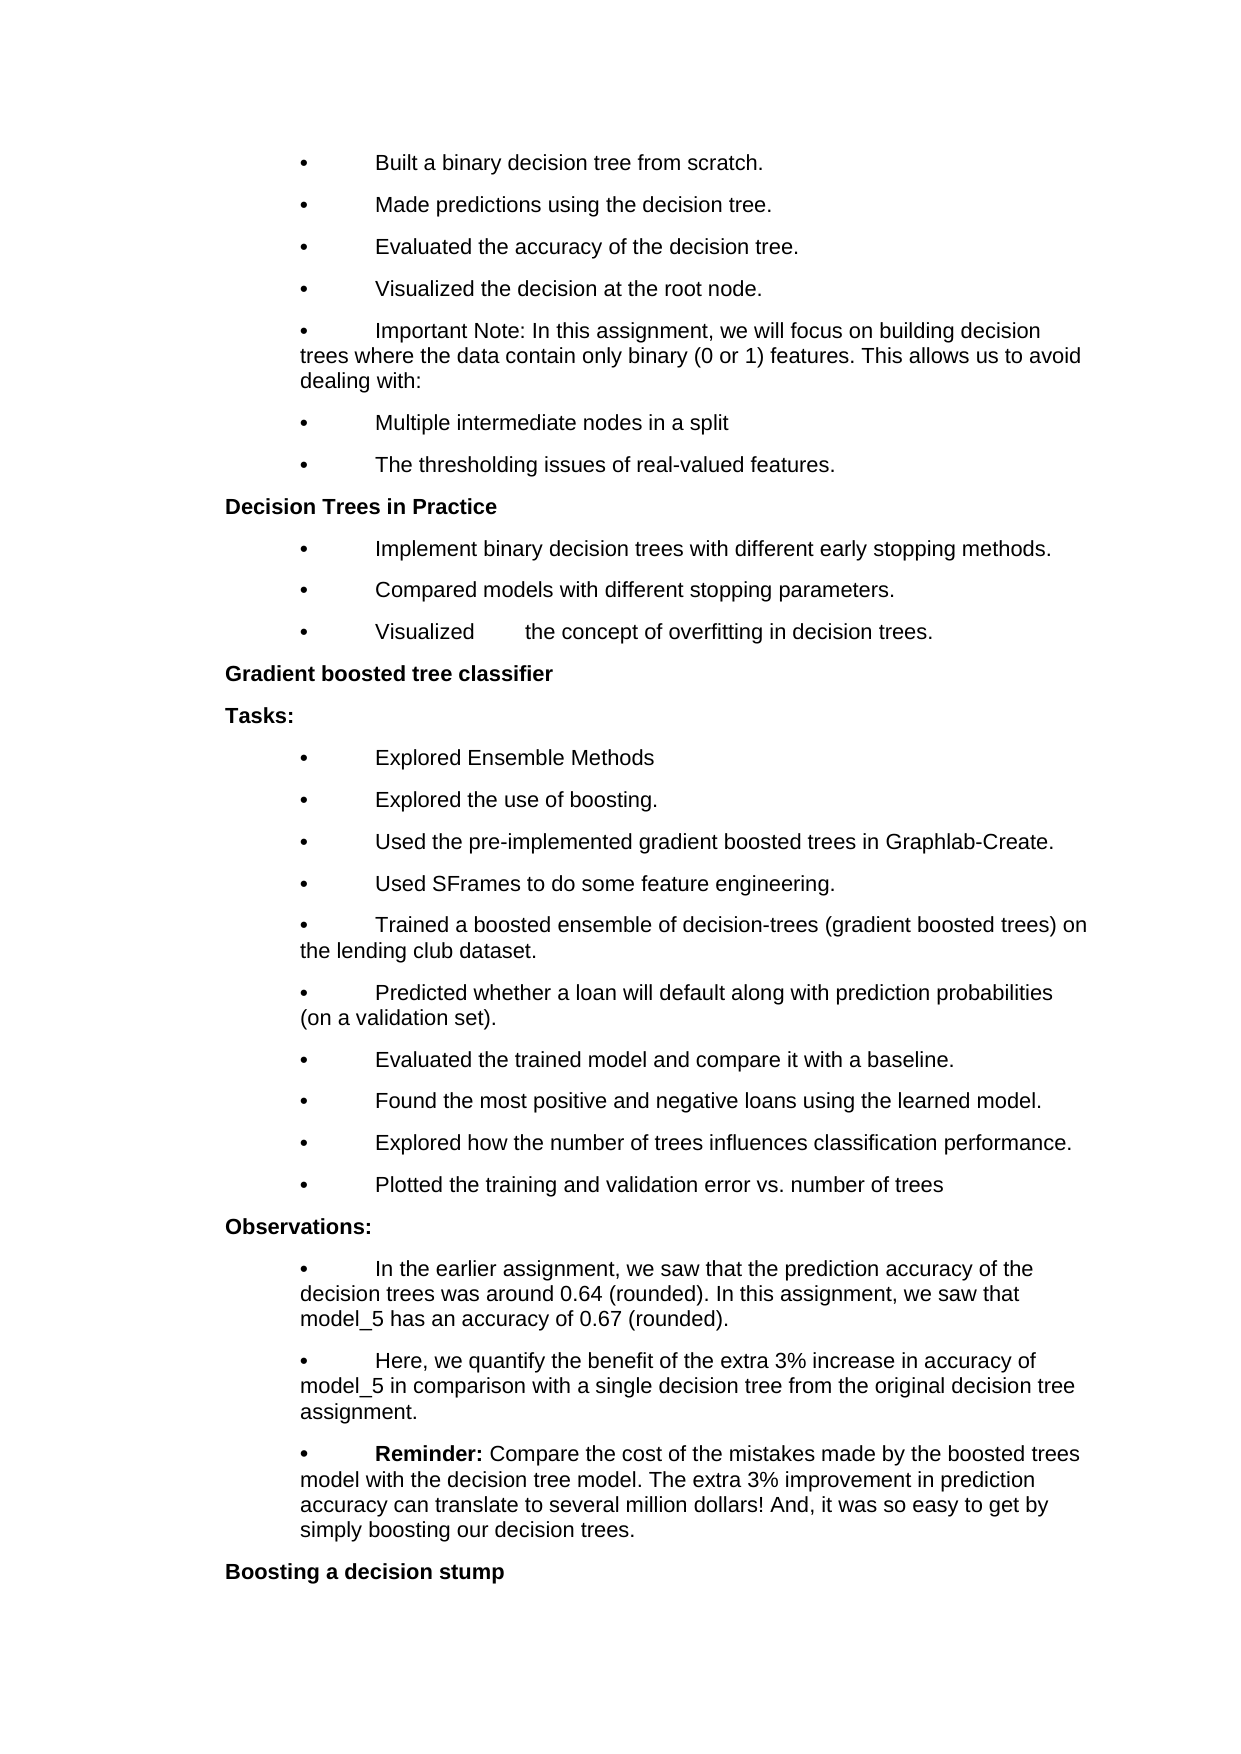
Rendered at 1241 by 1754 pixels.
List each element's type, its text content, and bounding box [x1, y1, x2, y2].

list Plotted the training and validation error vs. number of trees [300, 1172, 1090, 1197]
list Explored Ensemble Methods [300, 745, 1090, 770]
list Reminder: Compare the cost of the mistakes made by the boosted trees model with the decision tree model. The extra 3% improvement in prediction accuracy can translate to several million dollars! And, it was so easy to get by simply boosting our decision trees. [300, 1440, 1090, 1542]
list The thresholding issues of real-valued features. [300, 452, 1090, 477]
list Compared models with different stopping parameters. [300, 577, 1090, 602]
list Used SFrames to do some feature engineering. [300, 870, 1090, 896]
text Tasks: [225, 703, 1090, 728]
list Trained a boosted ensemble of decision-trees (gradient boosted trees) on the lending club dataset. [300, 912, 1090, 963]
text Boosting a decision stump [225, 1559, 1090, 1584]
list Made predictions using the decision tree. [300, 192, 1090, 217]
list Used the pre-implemented gradient boosted trees in Graphlab-Create. [300, 828, 1090, 854]
list Predicted whether a loan will default along with prediction probabilities (on a validation set). [300, 979, 1090, 1030]
list Found the most positive and negative loans using the learned model. [300, 1088, 1090, 1113]
text Observations: [225, 1214, 1090, 1239]
list Evaluated the trained model and compare it with a baseline. [300, 1046, 1090, 1072]
list Evaluated the accuracy of the decision tree. [300, 234, 1090, 259]
list Visualized the concept of overfitting in decision trees. [300, 619, 1090, 644]
list Visualized the decision at the root node. [300, 276, 1090, 301]
list In the earlier assignment, we saw that the prediction accuracy of the decision trees was around 0.64 (rounded). In this assignment, we saw that model_5 has an accuracy of 0.67 (rounded). [300, 1256, 1090, 1331]
list Explored how the number of trees influences classification performance. [300, 1130, 1090, 1155]
list Explored the use of boosting. [300, 787, 1090, 812]
list Implement binary decision trees with different early stopping methods. [300, 535, 1090, 561]
text Gradient boosted tree classifier [225, 661, 1090, 686]
list Here, we quantify the benefit of the extra 3% increase in accuracy of model_5 in comparison with a single decision tree from the original decision tree assignment. [300, 1348, 1090, 1424]
list Multiple intermediate nodes in a split [300, 410, 1090, 435]
list Built a binary decision tree from scratch. [300, 150, 1090, 175]
list Important Note: In this assignment, we will focus on building decision trees where the data contain only binary (0 or 1) features. This allows us to avoid dealing with: [300, 317, 1090, 393]
text Decision Trees in Practice [225, 493, 1090, 519]
